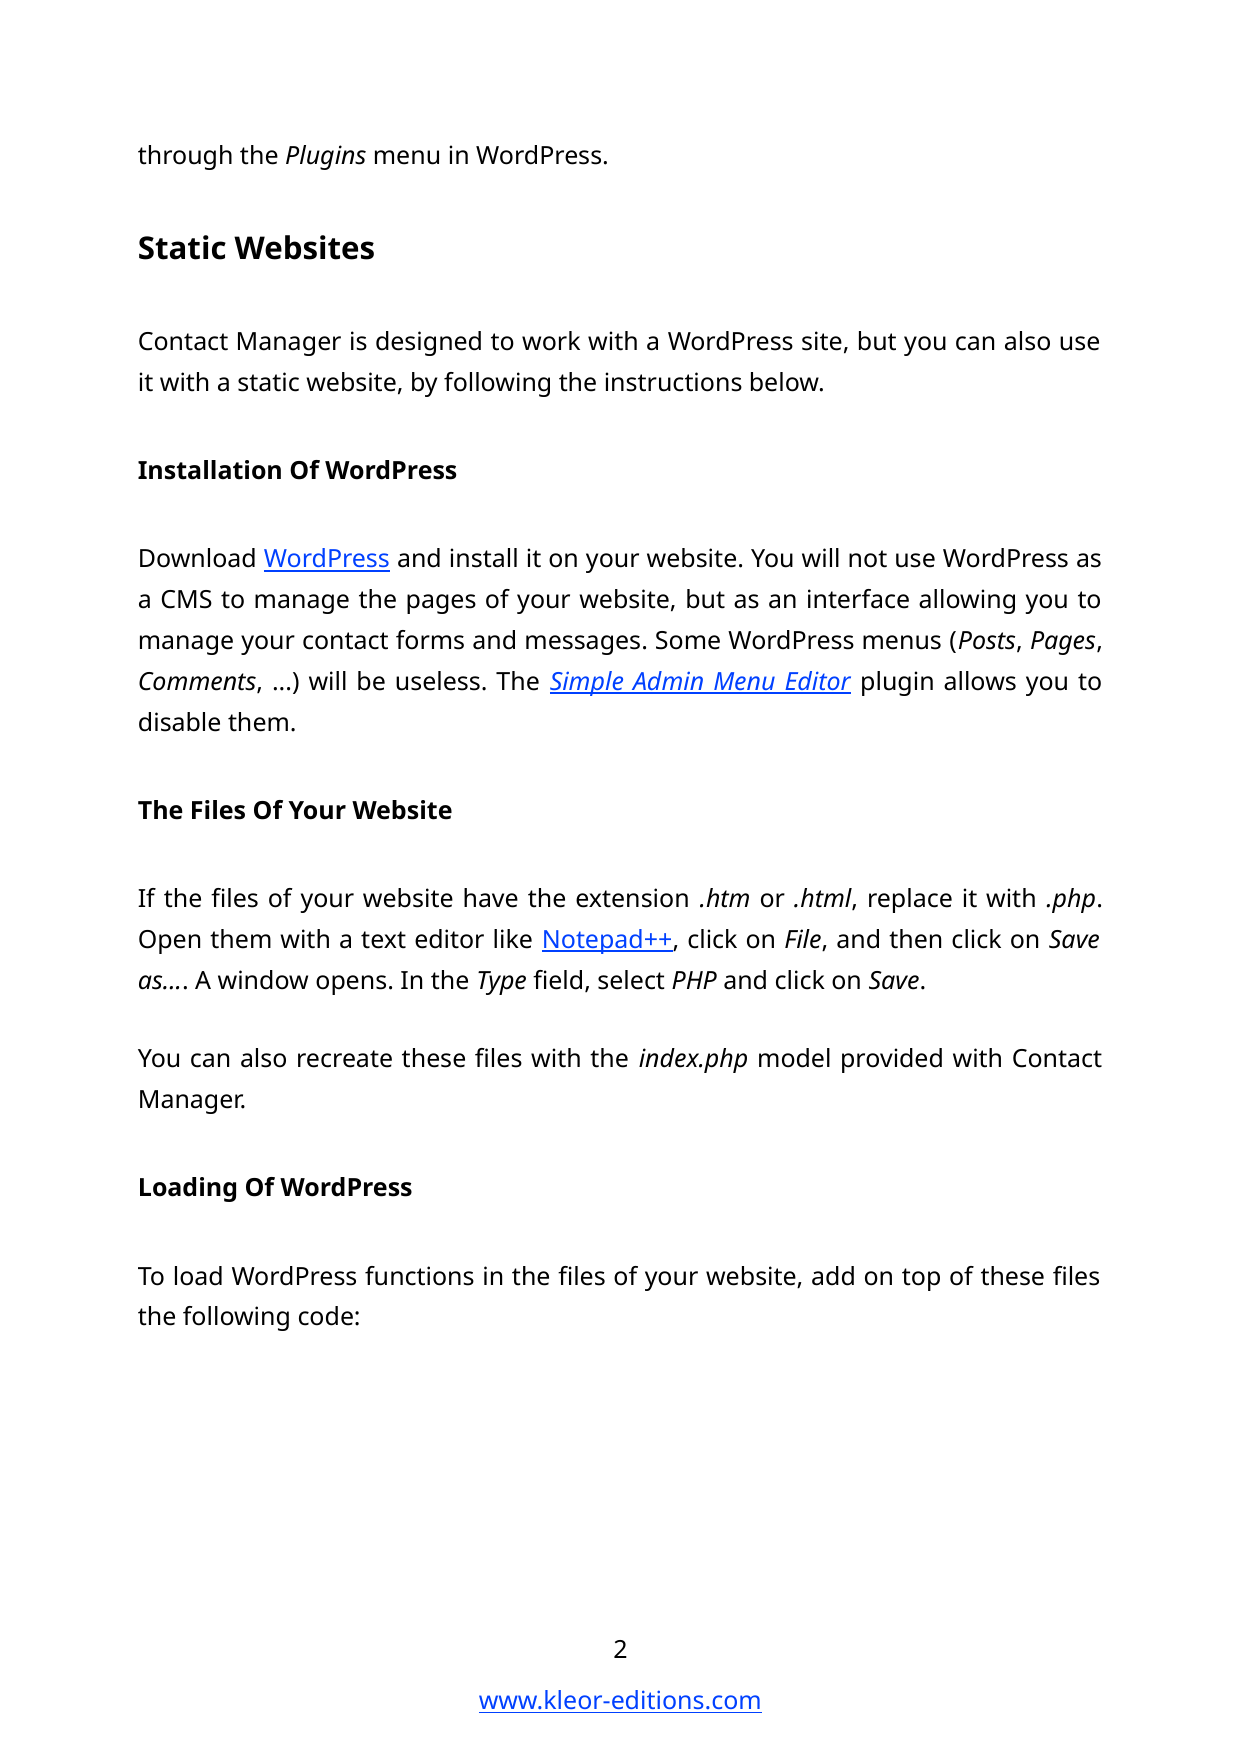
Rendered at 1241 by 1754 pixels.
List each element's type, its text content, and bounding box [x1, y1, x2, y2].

subtitle Static Websites [138, 226, 1103, 268]
text If the files of your website have the extension .htm or .html, replace it with .php. Open them with a text editor like Notepad++, click on File, and then click on Save as.... A window opens. In the Type field, select PHP and click on Save. [138, 881, 1103, 996]
subtitle Loading Of WordPress [138, 1170, 1103, 1204]
text through the Plugins menu in WordPress. [138, 138, 1103, 172]
text To load WordPress functions in the files of your website, add on top of these files the following code: [138, 1258, 1103, 1333]
text You can also recreate these files with the index.php model provided with Contact Manager. [138, 1041, 1103, 1116]
subtitle Installation Of WordPress [138, 453, 1103, 487]
text Download WordPress and install it on your website. You will not use WordPress as a CMS to manage the pages of your website, but as an interface allowing you to manage your contact forms and messages. Some WordPress menus (Posts, Pages, Comments, ...) will be useless. The Simple Admin Menu Editor plugin allows you to disable them. [138, 541, 1103, 738]
text Contact Manager is designed to work with a WordPress site, but you can also use it with a static website, by following the instructions below. [138, 324, 1103, 399]
subtitle The Files Of Your Website [138, 793, 1103, 827]
